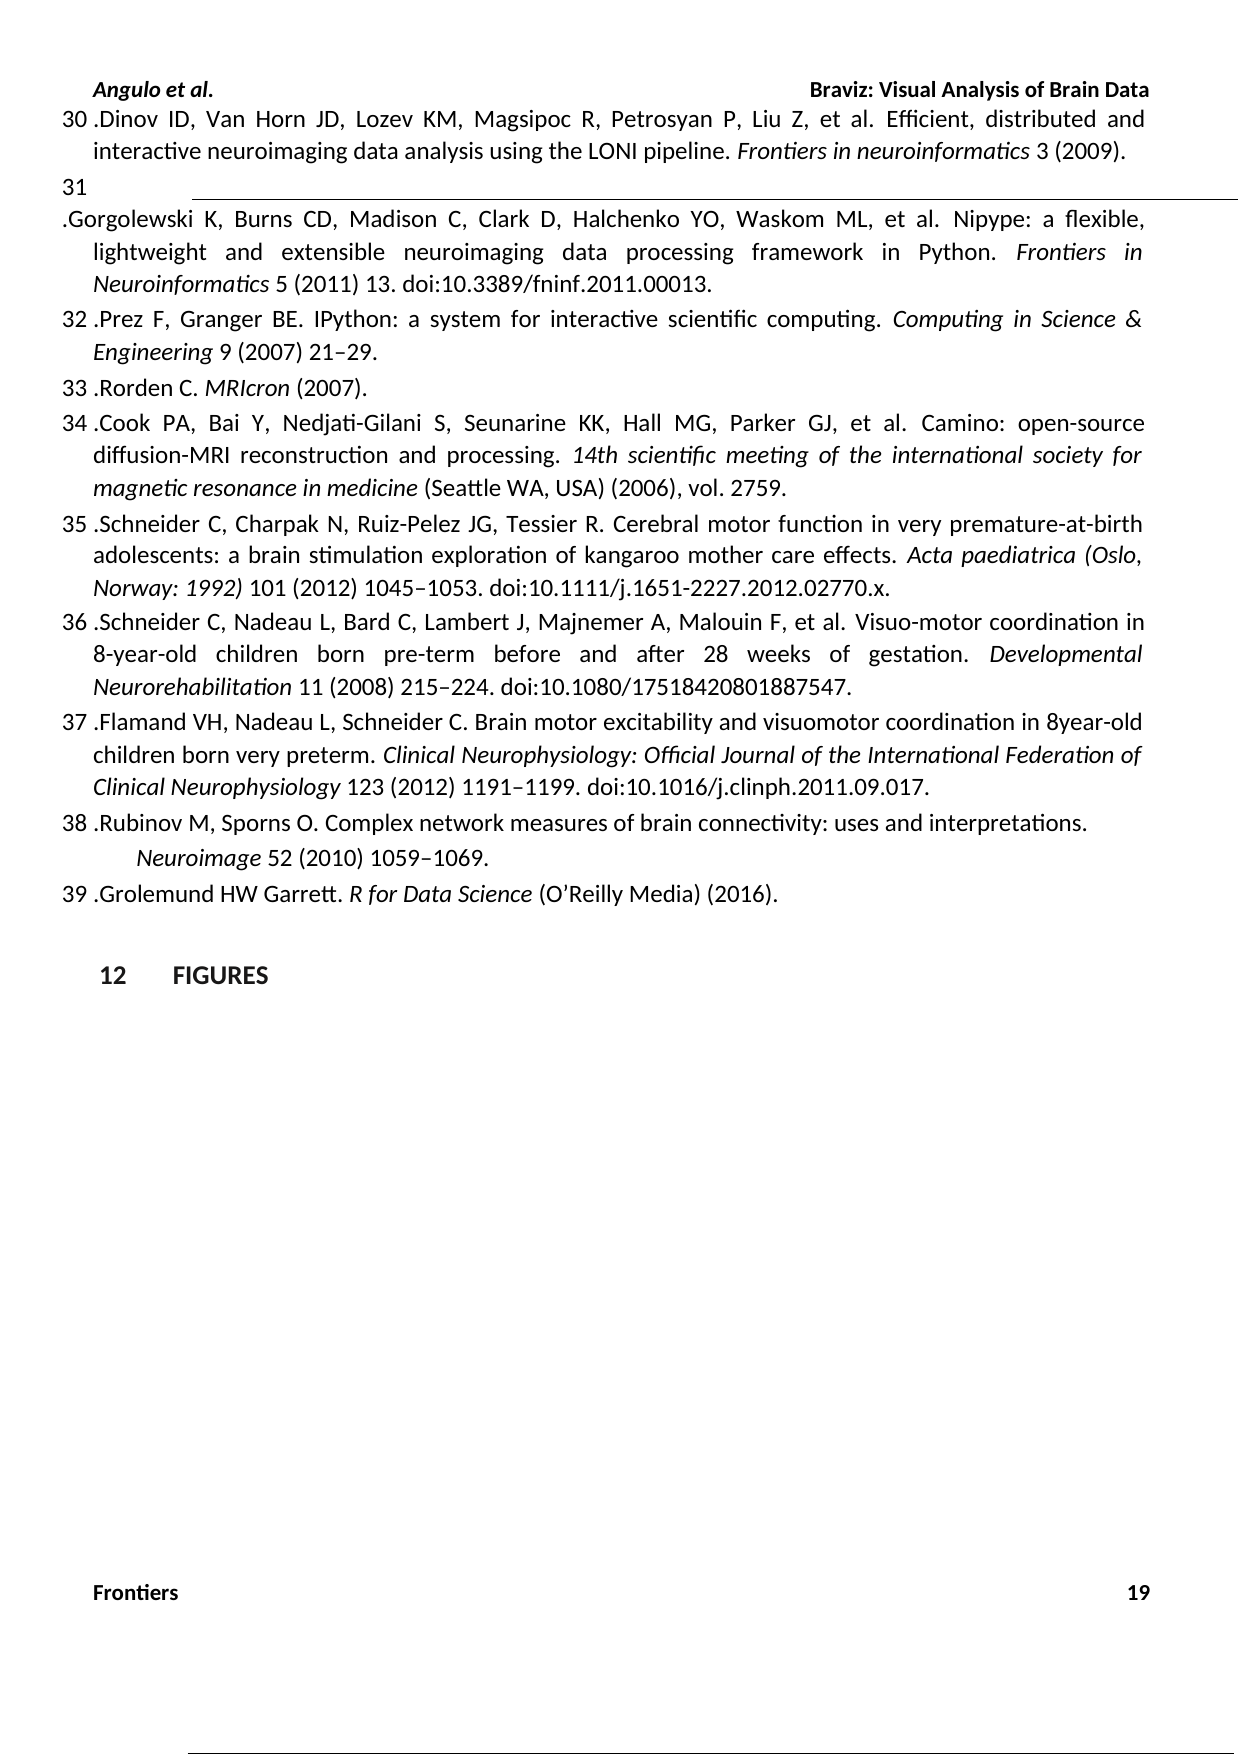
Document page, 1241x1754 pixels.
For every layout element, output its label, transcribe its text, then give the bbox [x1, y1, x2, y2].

list .Schneider C, Charpak N, Ruiz-Pelez JG, Tessier R. Cerebral motor function in very premature-at-birth adolescents: a brain stimulation exploration of kangaroo mother care effects. Acta paediatrica (Oslo, Norway: 1992) 101 (2012) 1045–1053. doi:10.1111/j.1651-2227.2012.02770.x. [62, 508, 1145, 602]
list .Flamand VH, Nadeau L, Schneider C. Brain motor excitability and visuomotor coordination in 8year-old children born very preterm. Clinical Neurophysiology: Official Journal of the International Federation of Clinical Neurophysiology 123 (2012) 1191–1199. doi:10.1016/j.clinph.2011.09.017. [62, 707, 1145, 802]
list .Prez F, Granger BE. IPython: a system for interactive scientific computing. Computing in Science & Engineering 9 (2007) 21–29. [62, 304, 1145, 366]
list .Cook PA, Bai Y, Nedjati-Gilani S, Seunarine KK, Hall MG, Parker GJ, et al. Camino: open-source diffusion-MRI reconstruction and processing. 14th scientific meeting of the international society for magnetic resonance in medicine (Seattle WA, USA) (2006), vol. 2759. [62, 407, 1145, 502]
list .Schneider C, Nadeau L, Bard C, Lambert J, Majnemer A, Malouin F, et al. Visuo-motor coordination in 8-year-old children born pre-term before and after 28 weeks of gestation. Developmental Neurorehabilitation 11 (2008) 215–224. doi:10.1080/17518420801887547. [62, 606, 1145, 701]
list .Grolemund HW Garrett. R for Data Science (O’Reilly Media) (2016). [62, 878, 1145, 909]
list .Dinov ID, Van Horn JD, Lozev KM, Magsipoc R, Petrosyan P, Liu Z, et al. Efficient, distributed and interactive neuroimaging data analysis using the LONI pipeline. Frontiers in neuroinformatics 3 (2009). [62, 103, 1145, 166]
list .Gorgolewski K, Burns CD, Madison C, Clark D, Halchenko YO, Waskom ML, et al. Nipype: a flexible, lightweight and extensible neuroimaging data processing framework in Python. Frontiers in Neuroinformatics 5 (2011) 13. doi:10.3389/fninf.2011.00013. [62, 171, 1145, 298]
list .Rorden C. MRIcron (2007). [62, 372, 1145, 402]
list .Rubinov M, Sporns O. Complex network measures of brain connectivity: uses and interpretations. [62, 807, 1145, 837]
subtitle FIGURES [99, 958, 1150, 991]
text Neuroimage 52 (2010) 1059–1069. [136, 843, 1145, 873]
